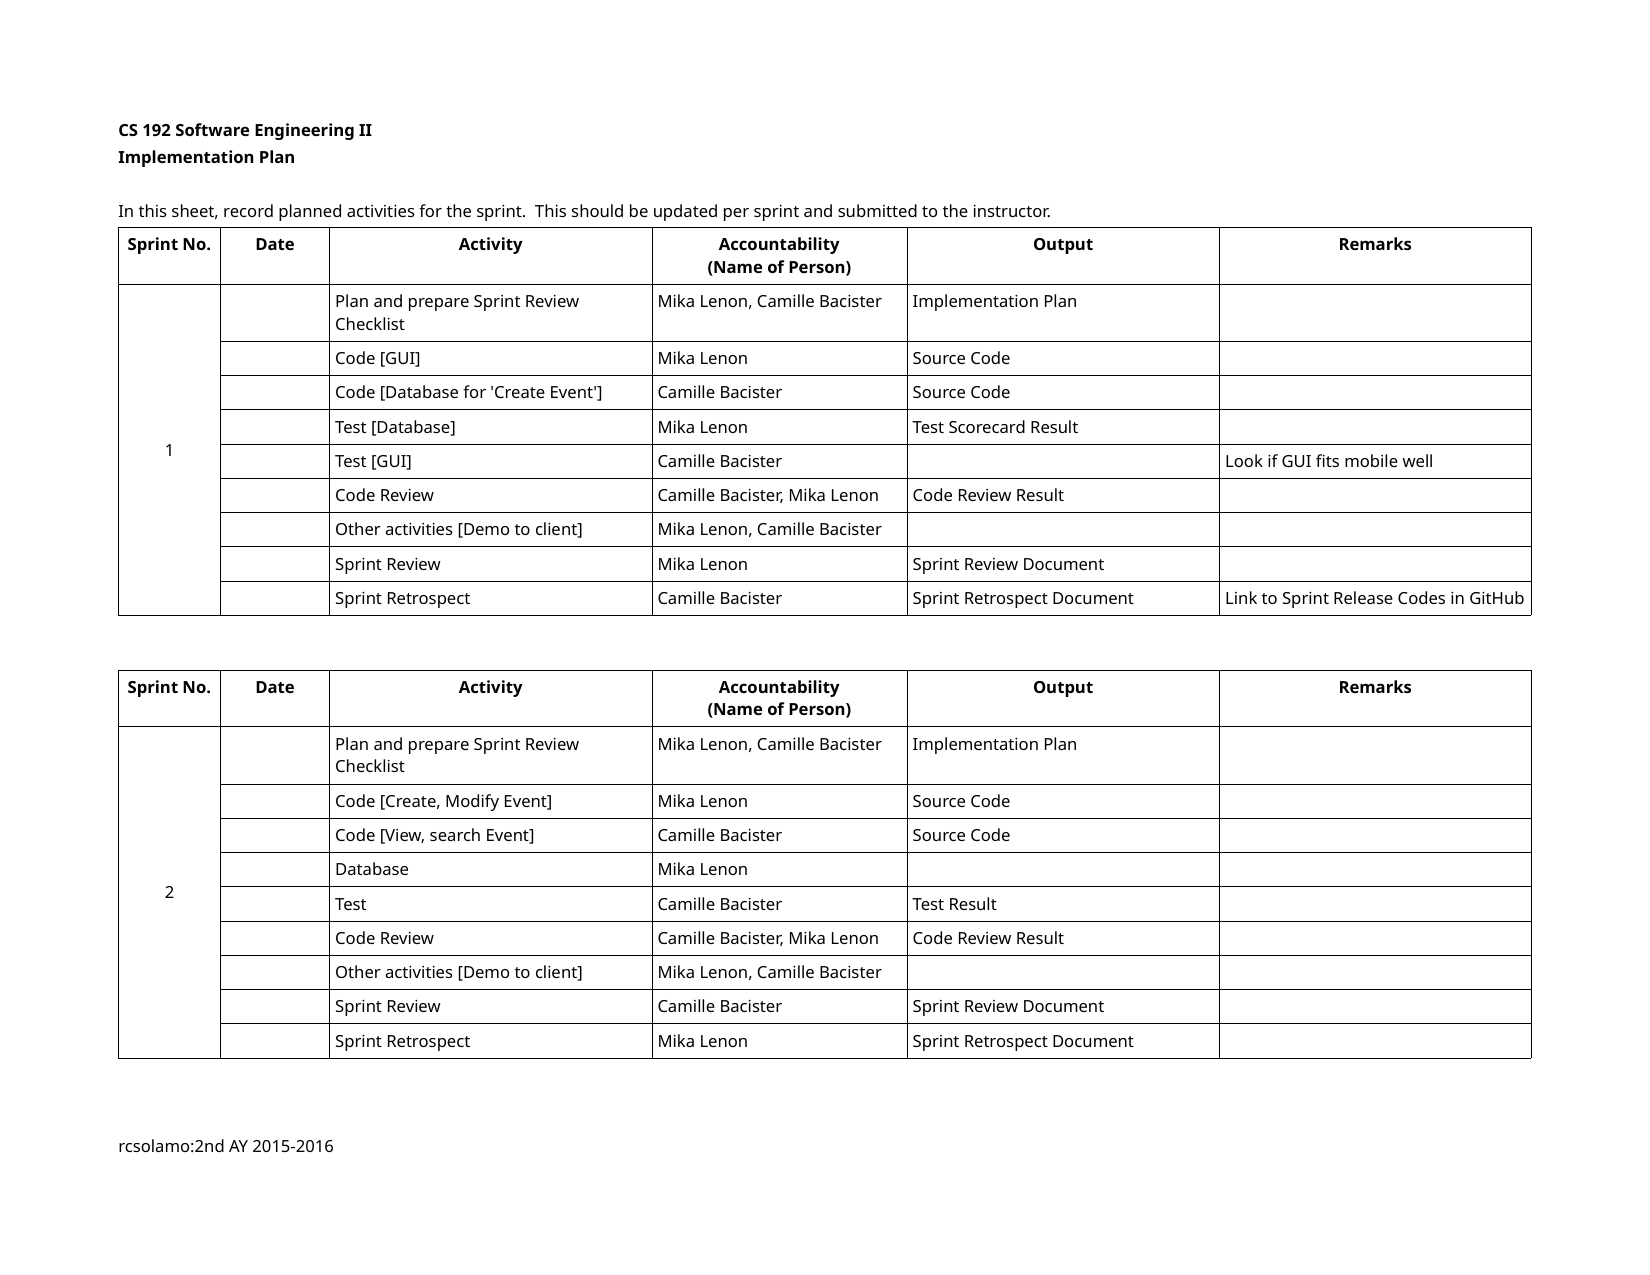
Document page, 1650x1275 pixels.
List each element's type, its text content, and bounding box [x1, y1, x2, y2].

table_cell [1220, 513, 1531, 546]
table_header Remarks [1220, 228, 1531, 284]
table_cell Sprint Retrospect Document [908, 1024, 1219, 1058]
table_cell [221, 1024, 329, 1058]
table_cell [1220, 819, 1531, 852]
table_cell [221, 547, 329, 581]
table_cell Camille Bacister [653, 887, 907, 921]
table_cell Source Code [908, 342, 1219, 375]
table_cell Camille Bacister [653, 445, 907, 478]
table_cell [221, 887, 329, 921]
table_cell [1220, 887, 1531, 921]
table_cell Mika Lenon, Camille Bacister [653, 727, 907, 783]
text CS 192 Software Engineering II [118, 118, 1532, 141]
table_cell Sprint Retrospect [330, 582, 652, 615]
table_header Accountability (Name of Person) [653, 671, 907, 726]
table_header Activity [330, 671, 652, 726]
table_cell Mika Lenon [653, 1024, 907, 1058]
table_cell Camille Bacister, Mika Lenon [653, 479, 907, 512]
table_cell [221, 853, 329, 886]
table_cell Mika Lenon, Camille Bacister [653, 513, 907, 546]
table_cell Test Scorecard Result [908, 410, 1219, 444]
table_cell Code Review Result [908, 479, 1219, 512]
table_cell [221, 819, 329, 852]
table_cell Mika Lenon [653, 785, 907, 818]
table_cell Link to Sprint Release Codes in GitHub [1220, 582, 1531, 615]
table_cell Code Review [330, 922, 652, 955]
table_cell Database [330, 853, 652, 886]
table_cell [221, 342, 329, 375]
table_cell [908, 513, 1219, 546]
table_cell [1220, 479, 1531, 512]
table_cell [1220, 376, 1531, 409]
table_cell [908, 956, 1219, 989]
table_cell 1 [119, 285, 220, 615]
table_cell Test [GUI] [330, 445, 652, 478]
table_cell [1220, 547, 1531, 581]
table_cell Source Code [908, 376, 1219, 409]
table_cell Sprint Review [330, 547, 652, 581]
table_cell Plan and prepare Sprint Review Checklist [330, 727, 652, 783]
table_cell [221, 285, 329, 341]
table_cell Implementation Plan [908, 285, 1219, 341]
table_header Sprint No. [119, 228, 220, 284]
table_cell Sprint Review [330, 990, 652, 1023]
table_header Output [908, 228, 1219, 284]
table_cell [1220, 853, 1531, 886]
table_cell Implementation Plan [908, 727, 1219, 783]
table_cell Mika Lenon [653, 342, 907, 375]
table_cell [221, 582, 329, 615]
table_header Date [221, 228, 329, 284]
table_cell [1220, 1024, 1531, 1058]
table_cell Source Code [908, 819, 1219, 852]
table_cell [221, 479, 329, 512]
table_cell Plan and prepare Sprint Review Checklist [330, 285, 652, 341]
table_cell Mika Lenon, Camille Bacister [653, 285, 907, 341]
table_cell [221, 956, 329, 989]
table_cell Code Review [330, 479, 652, 512]
table_cell Code [Create, Modify Event] [330, 785, 652, 818]
table_cell [221, 785, 329, 818]
table_cell [221, 990, 329, 1023]
table_cell Code [GUI] [330, 342, 652, 375]
table_cell Camille Bacister [653, 582, 907, 615]
table_cell [221, 376, 329, 409]
table_cell Mika Lenon [653, 547, 907, 581]
table_cell [1220, 785, 1531, 818]
table_cell [221, 445, 329, 478]
table_header Sprint No. [119, 671, 220, 726]
table_cell [908, 853, 1219, 886]
table_header Date [221, 671, 329, 726]
table_cell Code [Database for 'Create Event'] [330, 376, 652, 409]
table_cell Camille Bacister [653, 819, 907, 852]
table_cell [1220, 285, 1531, 341]
table_cell [908, 445, 1219, 478]
table_cell Sprint Review Document [908, 990, 1219, 1023]
table_cell Sprint Retrospect [330, 1024, 652, 1058]
table_cell Camille Bacister [653, 376, 907, 409]
table_cell [221, 513, 329, 546]
table_header Accountability (Name of Person) [653, 228, 907, 284]
table_cell Mika Lenon [653, 853, 907, 886]
table_cell [221, 922, 329, 955]
table_header Output [908, 671, 1219, 726]
table_cell Mika Lenon [653, 410, 907, 444]
table_cell [1220, 342, 1531, 375]
table_cell [1220, 990, 1531, 1023]
table_cell Test [330, 887, 652, 921]
table_header Activity [330, 228, 652, 284]
text In this sheet, record planned activities for the sprint. This should be updated per sprint and submitted to the instructor. [118, 200, 1532, 222]
table_cell Sprint Review Document [908, 547, 1219, 581]
table_cell Other activities [Demo to client] [330, 956, 652, 989]
table_cell Sprint Retrospect Document [908, 582, 1219, 615]
table_cell [1220, 727, 1531, 783]
table_cell Code [View, search Event] [330, 819, 652, 852]
text Implementation Plan [118, 145, 1532, 168]
table_cell Other activities [Demo to client] [330, 513, 652, 546]
table_header Remarks [1220, 671, 1531, 726]
table_cell Test [Database] [330, 410, 652, 444]
table_cell Look if GUI fits mobile well [1220, 445, 1531, 478]
table_cell Test Result [908, 887, 1219, 921]
table_cell Camille Bacister, Mika Lenon [653, 922, 907, 955]
table_cell Mika Lenon, Camille Bacister [653, 956, 907, 989]
table_cell [1220, 410, 1531, 444]
table_cell [1220, 922, 1531, 955]
table_cell Camille Bacister [653, 990, 907, 1023]
table_cell [1220, 956, 1531, 989]
table_cell 2 [119, 727, 220, 1058]
table_cell Source Code [908, 785, 1219, 818]
table_cell Code Review Result [908, 922, 1219, 955]
table_cell [221, 410, 329, 444]
table_cell [221, 727, 329, 783]
